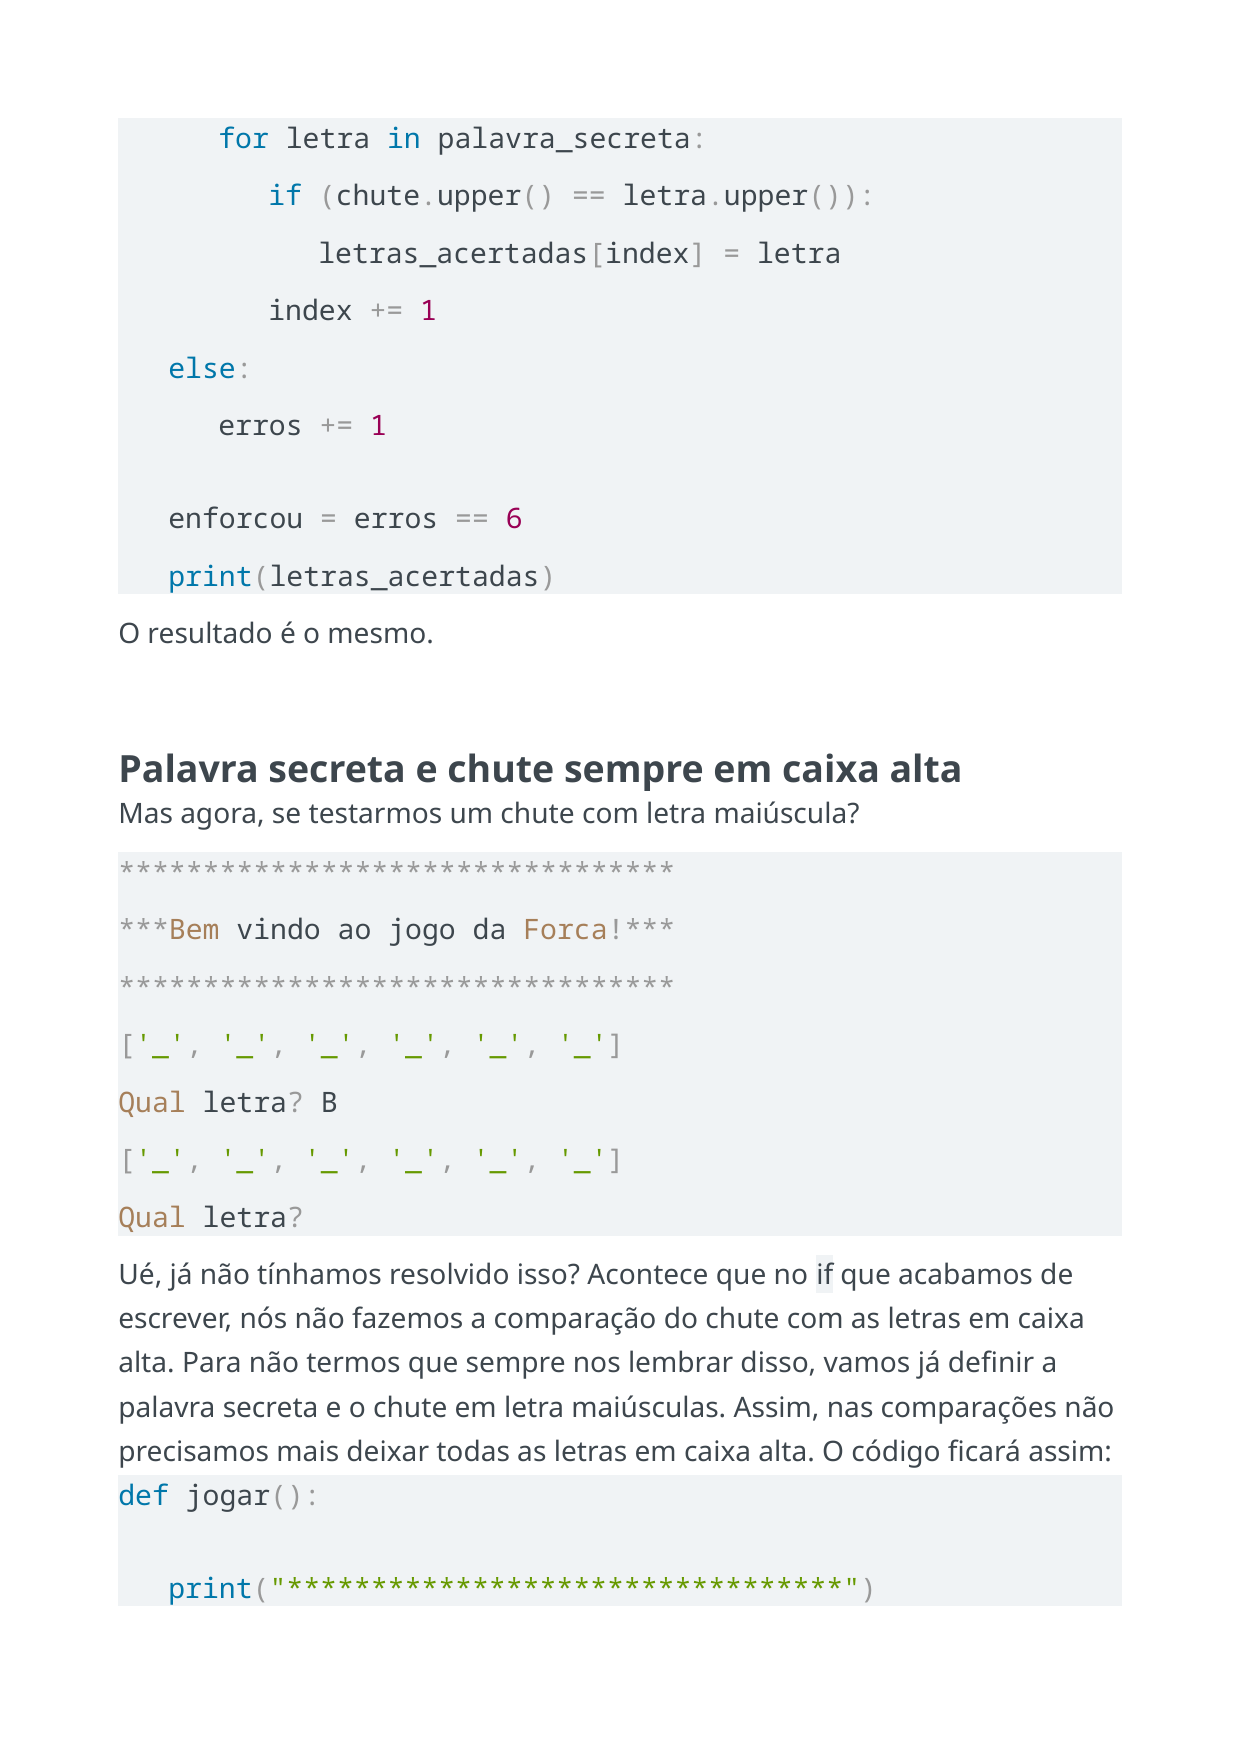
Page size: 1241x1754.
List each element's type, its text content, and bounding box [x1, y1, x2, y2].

text Qual letra? [118, 1197, 1122, 1236]
text print("*********************************") [118, 1568, 1122, 1606]
text ***Bem vindo ao jogo da Forca!*** [118, 910, 1122, 948]
text erros += 1 [118, 406, 1122, 444]
text O resultado é o mesmo. [118, 613, 1122, 652]
text letras_acertadas[index] = letra [118, 233, 1122, 271]
text ********************************* [118, 967, 1122, 1006]
text for letra in palavra_secreta: [118, 118, 1122, 156]
text ********************************* [118, 852, 1122, 891]
text print(letras_acertadas) [118, 556, 1122, 594]
text Qual letra? B [118, 1082, 1122, 1121]
text def jogar(): [118, 1475, 1122, 1513]
text Ué, já não tínhamos resolvido isso? Acontece que no if que acabamos de escrever, nós não fazemos a comparação do chute com as letras em caixa alta. Para não termos que sempre nos lembrar disso, vamos já definir a palavra secreta e o chute em letra maiúsculas. Assim, nas comparações não precisamos mais deixar todas as letras em caixa alta. O código ficará assim: [118, 1255, 1122, 1469]
text if (chute.upper() == letra.upper()): [118, 176, 1122, 214]
text enforcou = erros == 6 [118, 498, 1122, 537]
text index += 1 [118, 291, 1122, 329]
text ['_', '_', '_', '_', '_', '_'] [118, 1025, 1122, 1063]
text else: [118, 348, 1122, 386]
text ['_', '_', '_', '_', '_', '_'] [118, 1140, 1122, 1178]
text Mas agora, se testarmos um chute com letra maiúscula? [118, 793, 1122, 832]
subtitle Palavra secreta e chute sempre em caixa alta [118, 742, 1122, 793]
